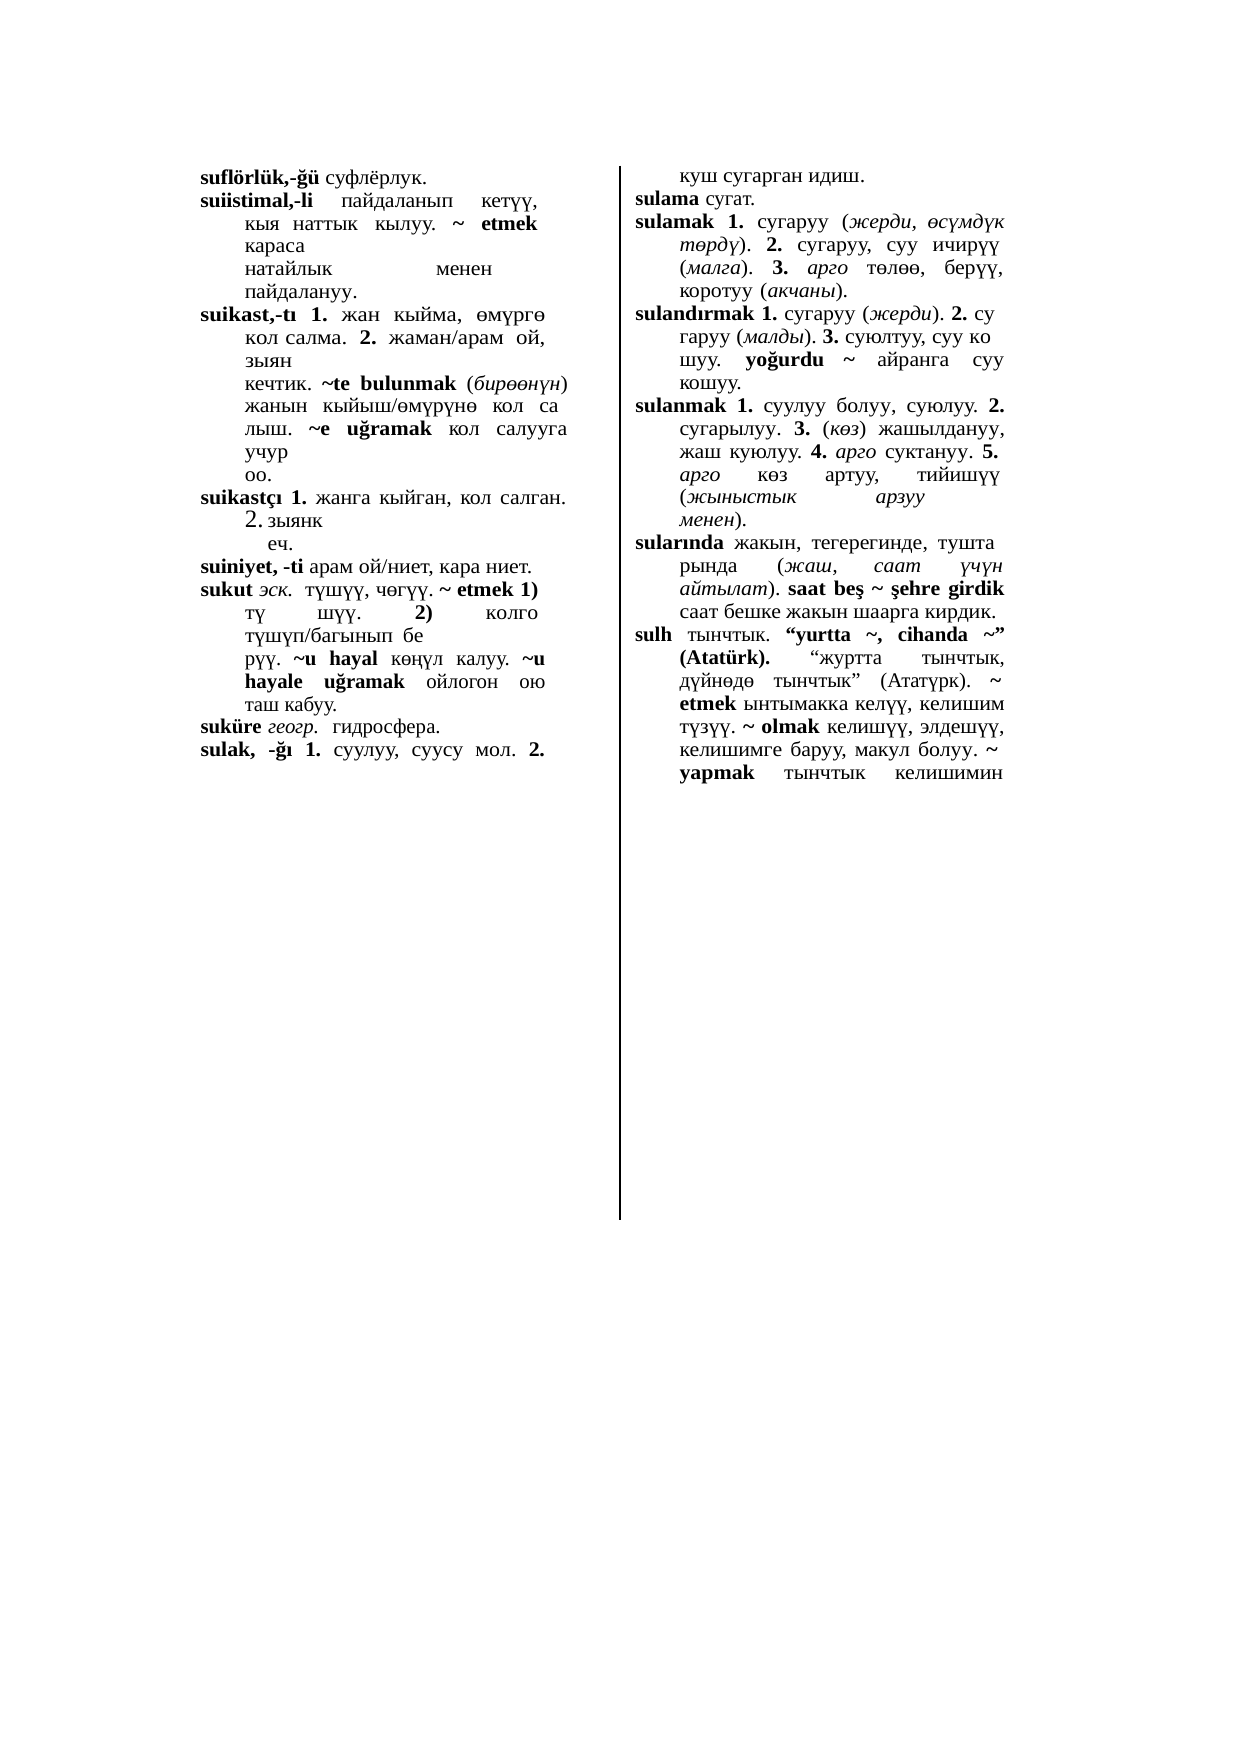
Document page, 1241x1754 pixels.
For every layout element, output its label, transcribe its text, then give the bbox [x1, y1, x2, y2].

text рүү. ~u hayal көңүл калуу. ~u hayale uğramak ойлогон ою таш кабуу. [244, 647, 545, 716]
text yapmak тынчтык келишимин [679, 761, 1004, 784]
text кечтик. ~te bulunmak (бирөөнүн) жанын кыйыш/өмүрүнө кол са­ лыш. ~e uğramak кол салууга [244, 372, 587, 440]
text арго көз артуу, тийишүү [679, 463, 1004, 486]
text etmek ынтымакка келүү, келишим түзүү. ~ olmak келишүү, элдешүү, келишимге баруу, макул болуу. ~ [679, 692, 1004, 761]
text suiistimal,-li пайдаланып кетүү, кыя­ наттык кылуу. ~ etmek караса­ [200, 189, 537, 257]
text гаруу (малды). 3. суюлтуу, суу ко­ шуу. yoğurdu ~ айранга суу кошуу. [679, 325, 1004, 394]
text suikastçı 1. жанга кыйган, кол салган. [200, 486, 589, 509]
text куш сугарган идиш. [635, 164, 1004, 187]
text sukut эск. түшүү, чөгүү. ~ etmek 1) тү­ шүү. 2) колго түшүп/багынып бе­ [200, 578, 538, 647]
text suiniyet, -ti арам ой/ниет, кара ниет. [200, 555, 577, 578]
text sulandırmak 1. сугаруу (жерди). 2. су­ [635, 302, 1004, 325]
text sulak, -ğı 1. суулуу, суусу мол. 2. [200, 738, 545, 761]
text suküre геогр. гидросфера. [200, 716, 563, 738]
text рында (жаш, саат үчүн айтылат). saat beş ~ şehre girdik саат бешке жакын шаарга кирдик. [679, 554, 1004, 623]
text suflörlük,-ğü суфлёрлук. [200, 164, 594, 189]
text (малга). 3. арго төлөө, берүү, коротуу (акчаны). [679, 256, 1004, 302]
text suikast,-tı 1. жан кыйма, өмүргө кол салма. 2. жаман/арам ой, зыян­ [200, 303, 545, 372]
text учуроо. [244, 440, 291, 486]
text натайлык менен пайдалануу. [244, 257, 492, 303]
text sulh тынчтык. “yurtta ~, cihanda ~” (Atatürk). “журтта тынчтык, дүйнөдө тынчтык” (Ататүрк). ~ [635, 623, 1004, 692]
text sulama сугат. [635, 187, 984, 210]
text sulanmak 1. суулуу болуу, суюлуу. 2. сугарылуу. 3. (көз) жашылдануу, жаш куюлуу. 4. арго суктануу. 5. [635, 394, 1005, 463]
text (жыныстык арзуу менен). [679, 486, 924, 531]
text sulamak 1. сугаруу (жерди, өсүмдүк­ төрдү). 2. сугаруу, суу ичирүү [635, 210, 1004, 256]
text sularında жакын, тегерегинде, тушта­ [635, 531, 1048, 554]
list зыянкеч. [244, 509, 326, 555]
